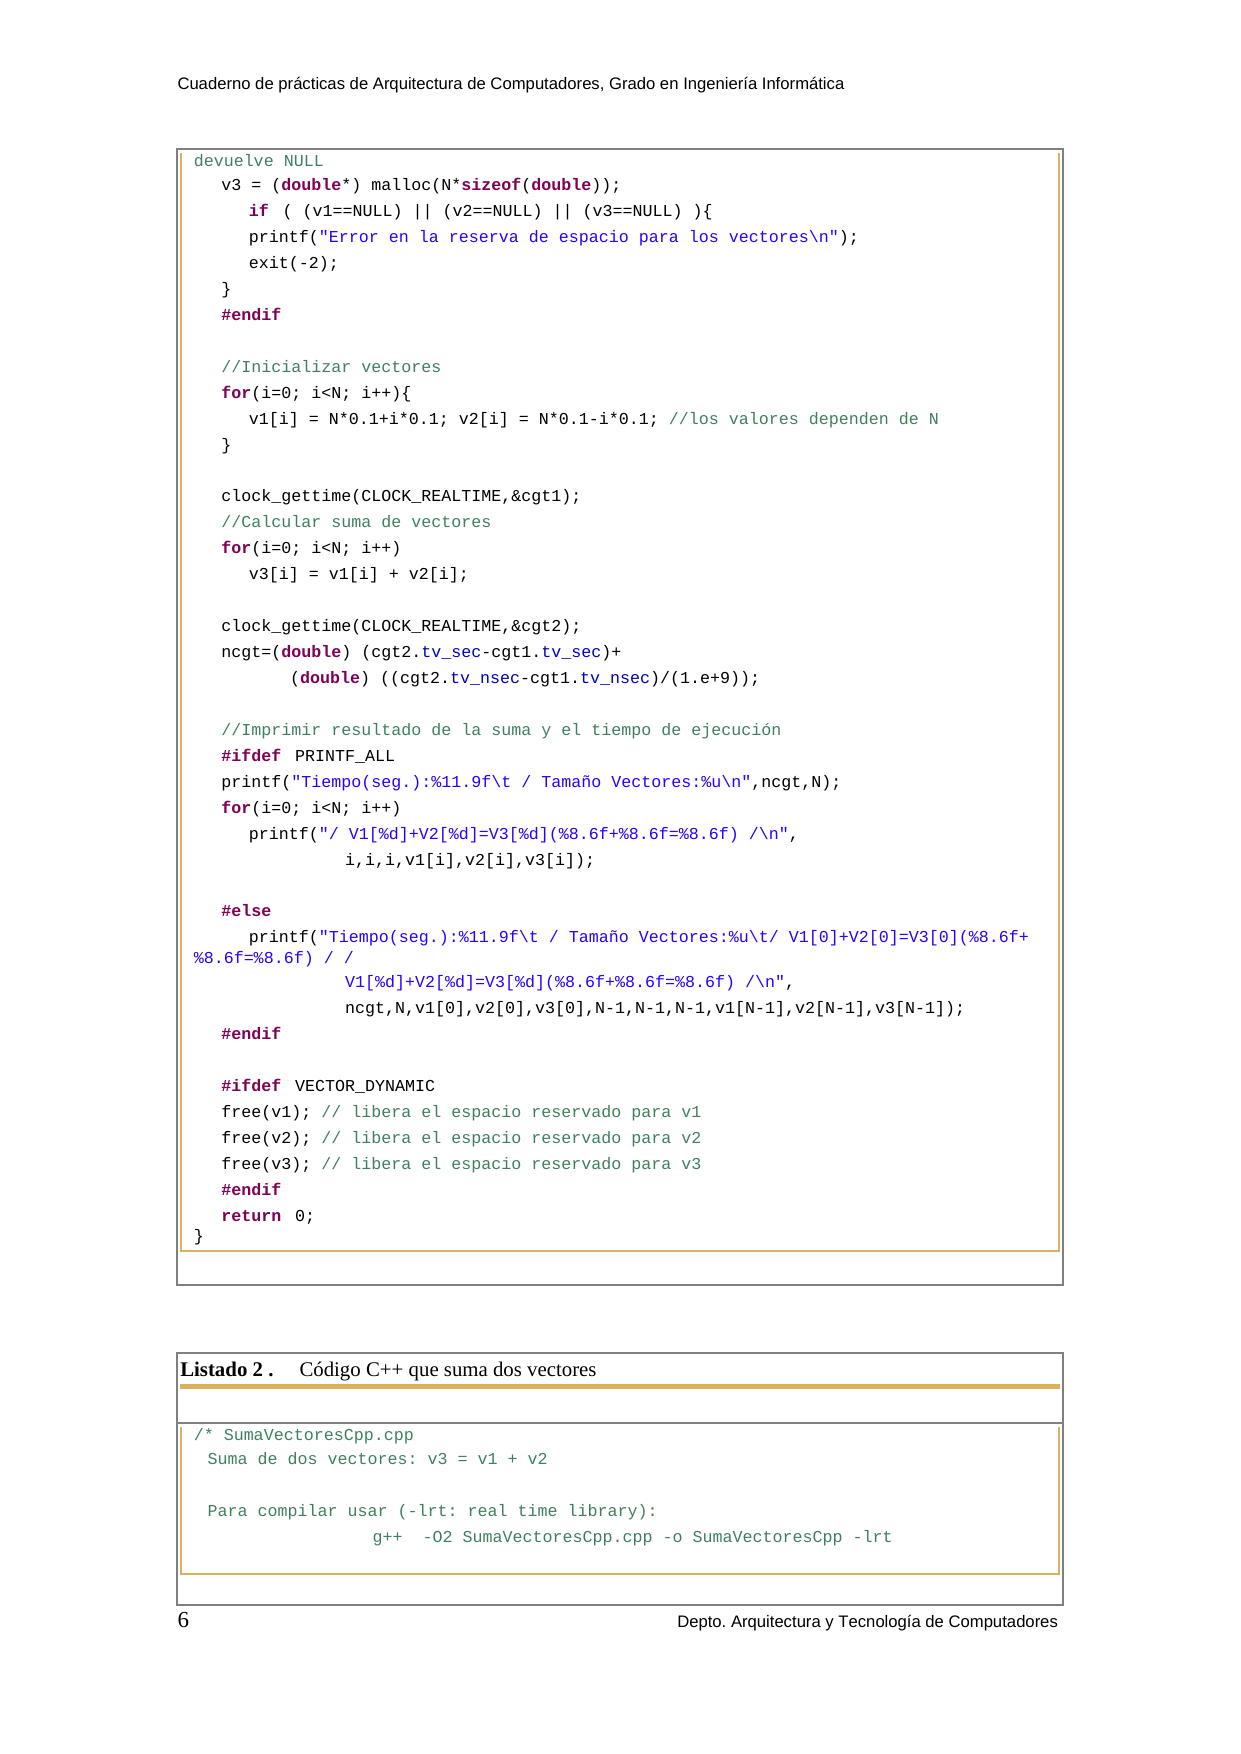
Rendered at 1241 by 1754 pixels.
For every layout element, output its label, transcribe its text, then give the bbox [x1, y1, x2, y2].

table_cell /* SumaVectoresCpp.cpp Suma de dos vectores: v3 = v1 + v2 Para compilar usar (-lrt: real time library): g++ -O2 SumaVectoresCpp.cpp -o SumaVectoresCpp -lrt [178, 1424, 1062, 1604]
table_cell devuelve NULL v3 = (double*) malloc(N*sizeof(double)); if ( (v1==NULL) || (v2==NULL) || (v3==NULL) ){ printf("Error en la reserva de espacio para los vectores\n"); exit(-2); } #endif //Inicializar vectores for(i=0; i<N; i++){ v1[i] = N*0.1+i*0.1; v2[i] = N*0.1-i*0.1; //los valores dependen de N } clock_gettime(CLOCK_REALTIME,&cgt1); //Calcular suma de vectores for(i=0; i<N; i++) v3[i] = v1[i] + v2[i]; clock_gettime(CLOCK_REALTIME,&cgt2); ncgt=(double) (cgt2.tv_sec-cgt1.tv_sec)+ (double) ((cgt2.tv_nsec-cgt1.tv_nsec)/(1.e+9)); //Imprimir resultado de la suma y el tiempo de ejecución #ifdef PRINTF_ALL printf("Tiempo(seg.):%11.9f\t / Tamaño Vectores:%u\n",ncgt,N); for(i=0; i<N; i++) printf("/ V1[%d]+V2[%d]=V3[%d](%8.6f+%8.6f=%8.6f) /\n", i,i,i,v1[i],v2[i],v3[i]); #else printf("Tiempo(seg.):%11.9f\t / Tamaño Vectores:%u\t/ V1[0]+V2[0]=V3[0](%8.6f+%8.6f=%8.6f) / / V1[%d]+V2[%d]=V3[%d](%8.6f+%8.6f=%8.6f) /\n", ncgt,N,v1[0],v2[0],v3[0],N-1,N-1,N-1,v1[N-1],v2[N-1],v3[N-1]); #endif #ifdef VECTOR_DYNAMIC free(v1); // libera el espacio reservado para v1 free(v2); // libera el espacio reservado para v2 free(v3); // libera el espacio reservado para v3 #endif return 0; } [178, 150, 1062, 1284]
table_header Listado 2 . Código C++ que suma dos vectores [178, 1354, 1062, 1422]
